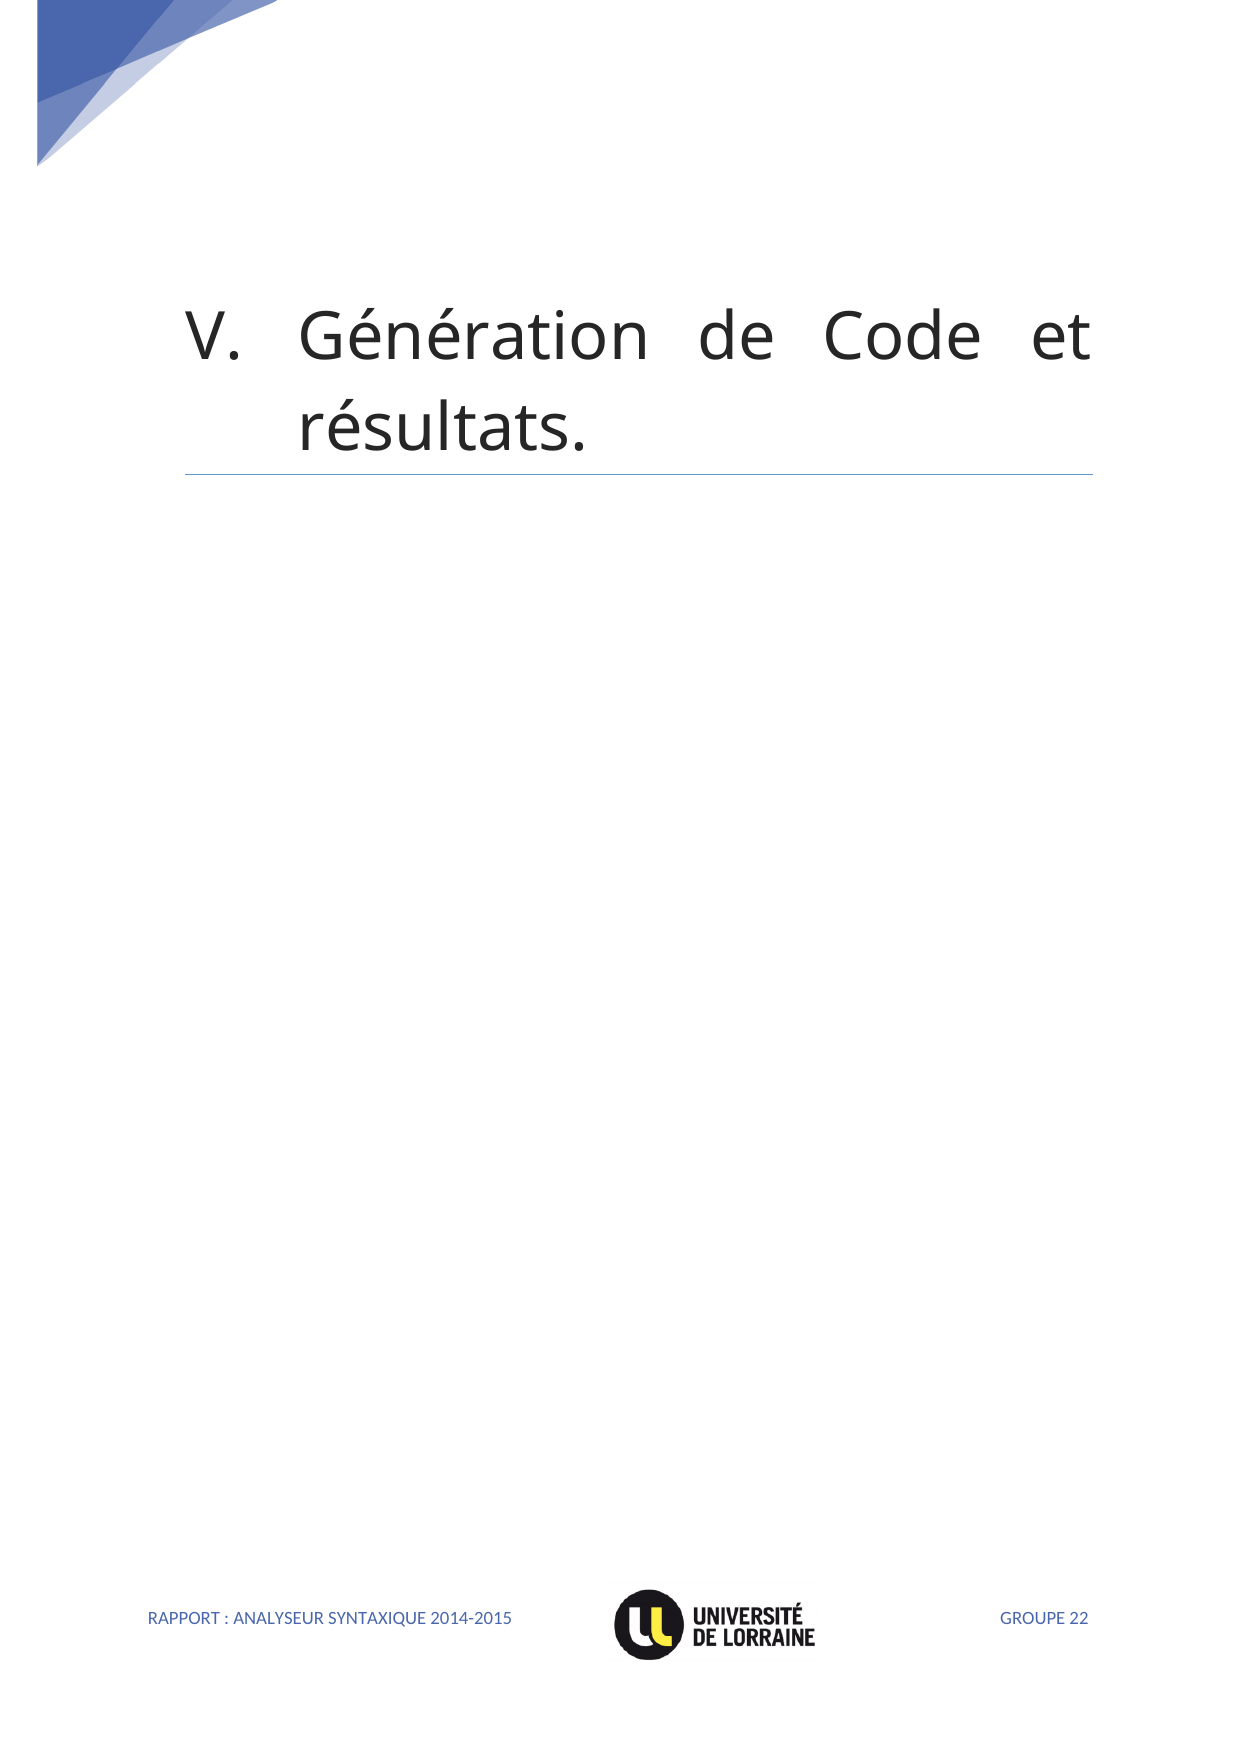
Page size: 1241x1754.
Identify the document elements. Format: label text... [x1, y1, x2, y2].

list Génération de Code et résultats. [185, 288, 1093, 474]
